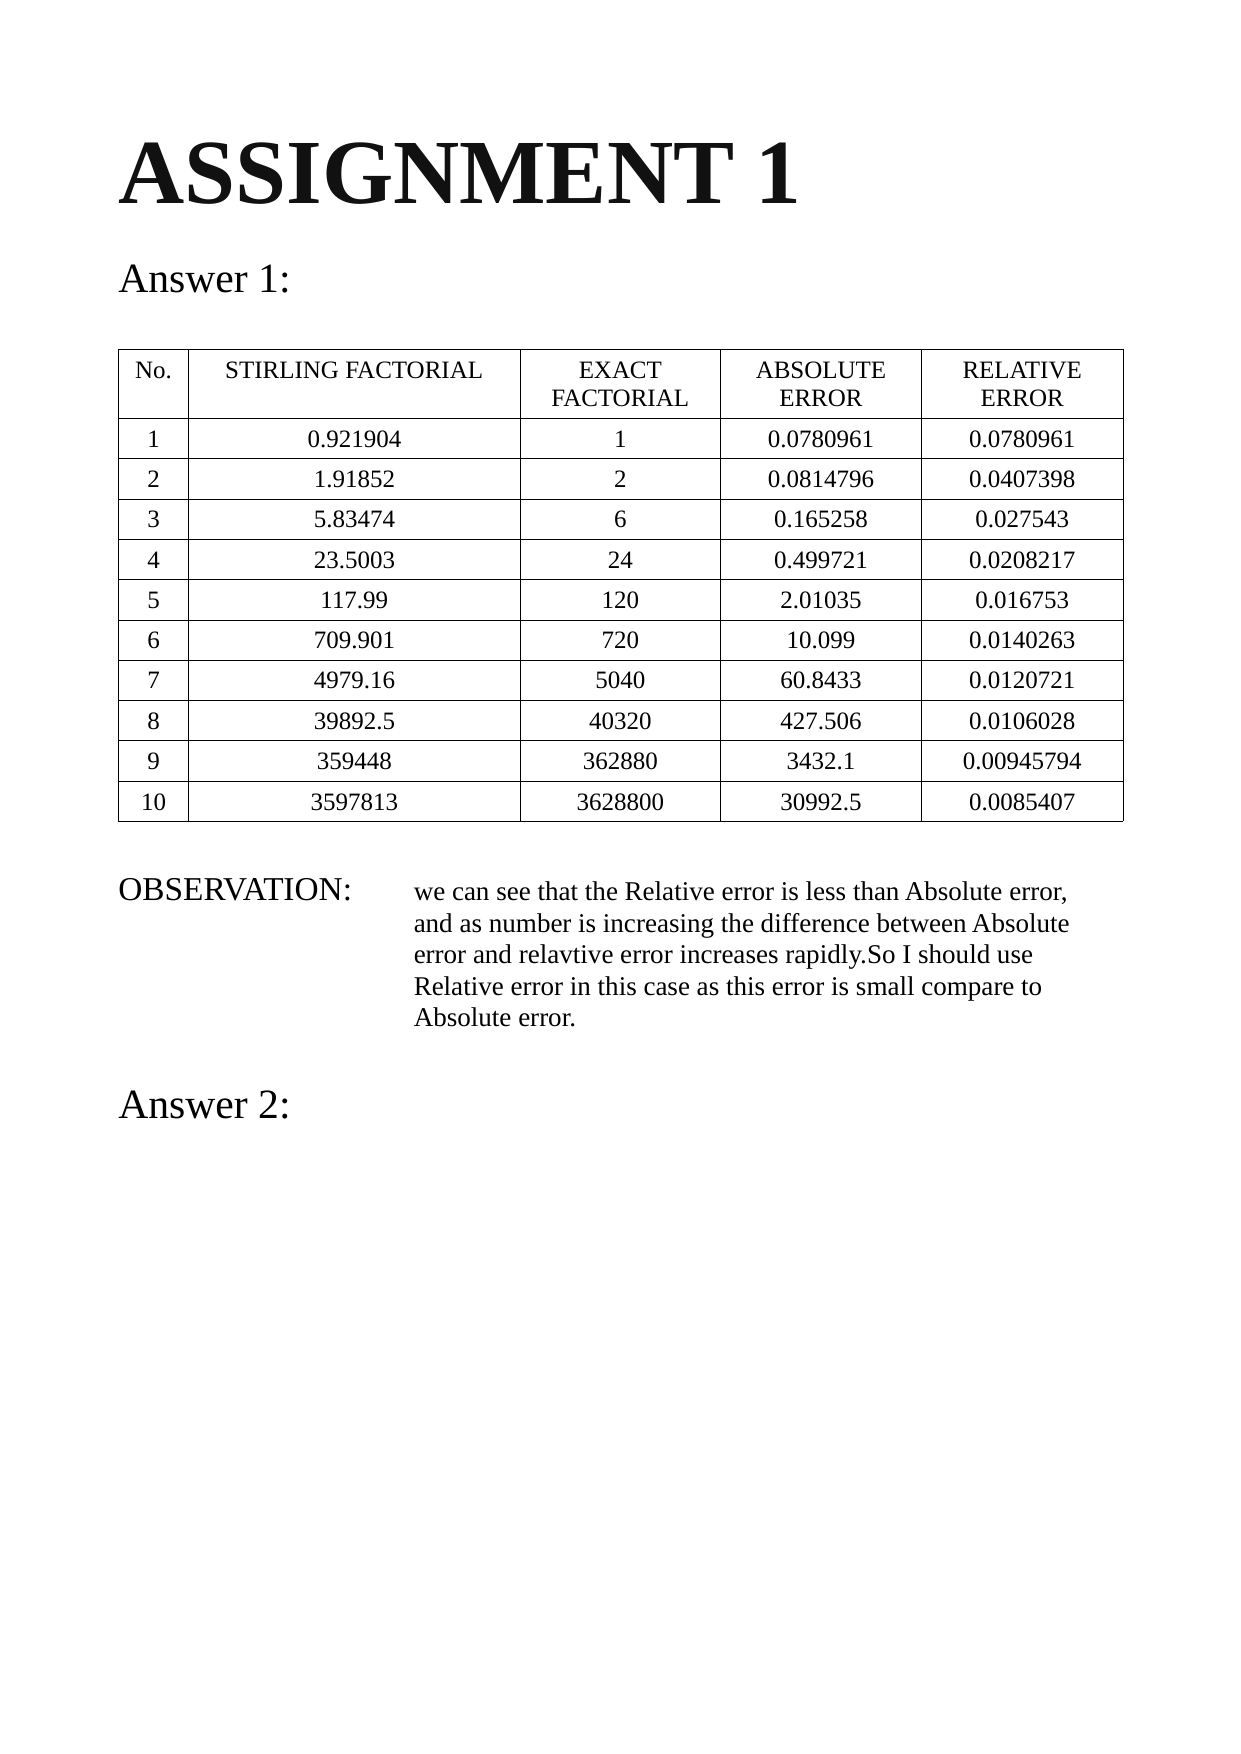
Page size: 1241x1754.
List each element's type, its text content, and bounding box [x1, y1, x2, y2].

table_cell 427.506 [721, 701, 921, 740]
table_cell 10.099 [721, 621, 921, 660]
table_cell 0.0780961 [721, 419, 921, 458]
table_cell 5040 [521, 661, 720, 700]
table_cell 2.01035 [721, 580, 921, 619]
table_cell 0.0085407 [922, 782, 1123, 821]
table_cell 6 [119, 621, 188, 660]
table_cell 3432.1 [721, 741, 921, 781]
table_cell 0.0407398 [922, 459, 1123, 498]
table_cell 0.0120721 [922, 661, 1123, 700]
table_header EXACT FACTORIAL [521, 350, 720, 418]
table_cell 0.00945794 [922, 741, 1123, 781]
table_cell 3 [119, 500, 188, 539]
table_cell 1.91852 [189, 459, 520, 498]
table_cell 40320 [521, 701, 720, 740]
table_cell 359448 [189, 741, 520, 781]
table_cell 5 [119, 580, 188, 619]
table_cell 720 [521, 621, 720, 660]
table_cell 0.165258 [721, 500, 921, 539]
table_cell 60.8433 [721, 661, 921, 700]
table_cell 4979.16 [189, 661, 520, 700]
table_cell 23.5003 [189, 540, 520, 579]
table_header No. [119, 350, 188, 418]
table_cell 39892.5 [189, 701, 520, 740]
table_cell 4 [119, 540, 188, 579]
table_cell 0.027543 [922, 500, 1123, 539]
table_cell 1 [119, 419, 188, 458]
table_cell 0.499721 [721, 540, 921, 579]
table_cell 0.0780961 [922, 419, 1123, 458]
table_cell 1 [521, 419, 720, 458]
table_cell 0.921904 [189, 419, 520, 458]
table_cell 0.0814796 [721, 459, 921, 498]
table_cell 2 [521, 459, 720, 498]
table_cell 2 [119, 459, 188, 498]
table_header RELATIVE ERROR [922, 350, 1123, 418]
table_cell 9 [119, 741, 188, 781]
text OBSERVATION: we can see that the Relative error is less than Absolute error, and as number is increasing the difference between Absolute error and relavtive error increases rapidly.So I should use Relative error in this case as this error is small compare to Absolute error. [118, 869, 1122, 1032]
table_header ABSOLUTE ERROR [721, 350, 921, 418]
table_cell 0.0106028 [922, 701, 1123, 740]
table_cell 3597813 [189, 782, 520, 821]
table_cell 8 [119, 701, 188, 740]
table_cell 6 [521, 500, 720, 539]
table_cell 362880 [521, 741, 720, 781]
table_cell 709.901 [189, 621, 520, 660]
table_cell 0.0208217 [922, 540, 1123, 579]
table_cell 117.99 [189, 580, 520, 619]
table_cell 30992.5 [721, 782, 921, 821]
table_cell 24 [521, 540, 720, 579]
table_header STIRLING FACTORIAL [189, 350, 520, 418]
table_cell 3628800 [521, 782, 720, 821]
table_cell 10 [119, 782, 188, 821]
text Answer 1: [118, 253, 1122, 301]
text Answer 2: [118, 1080, 1122, 1128]
table_cell 7 [119, 661, 188, 700]
table_cell 120 [521, 580, 720, 619]
table_cell 0.016753 [922, 580, 1123, 619]
table_cell 0.0140263 [922, 621, 1123, 660]
table_cell 5.83474 [189, 500, 520, 539]
